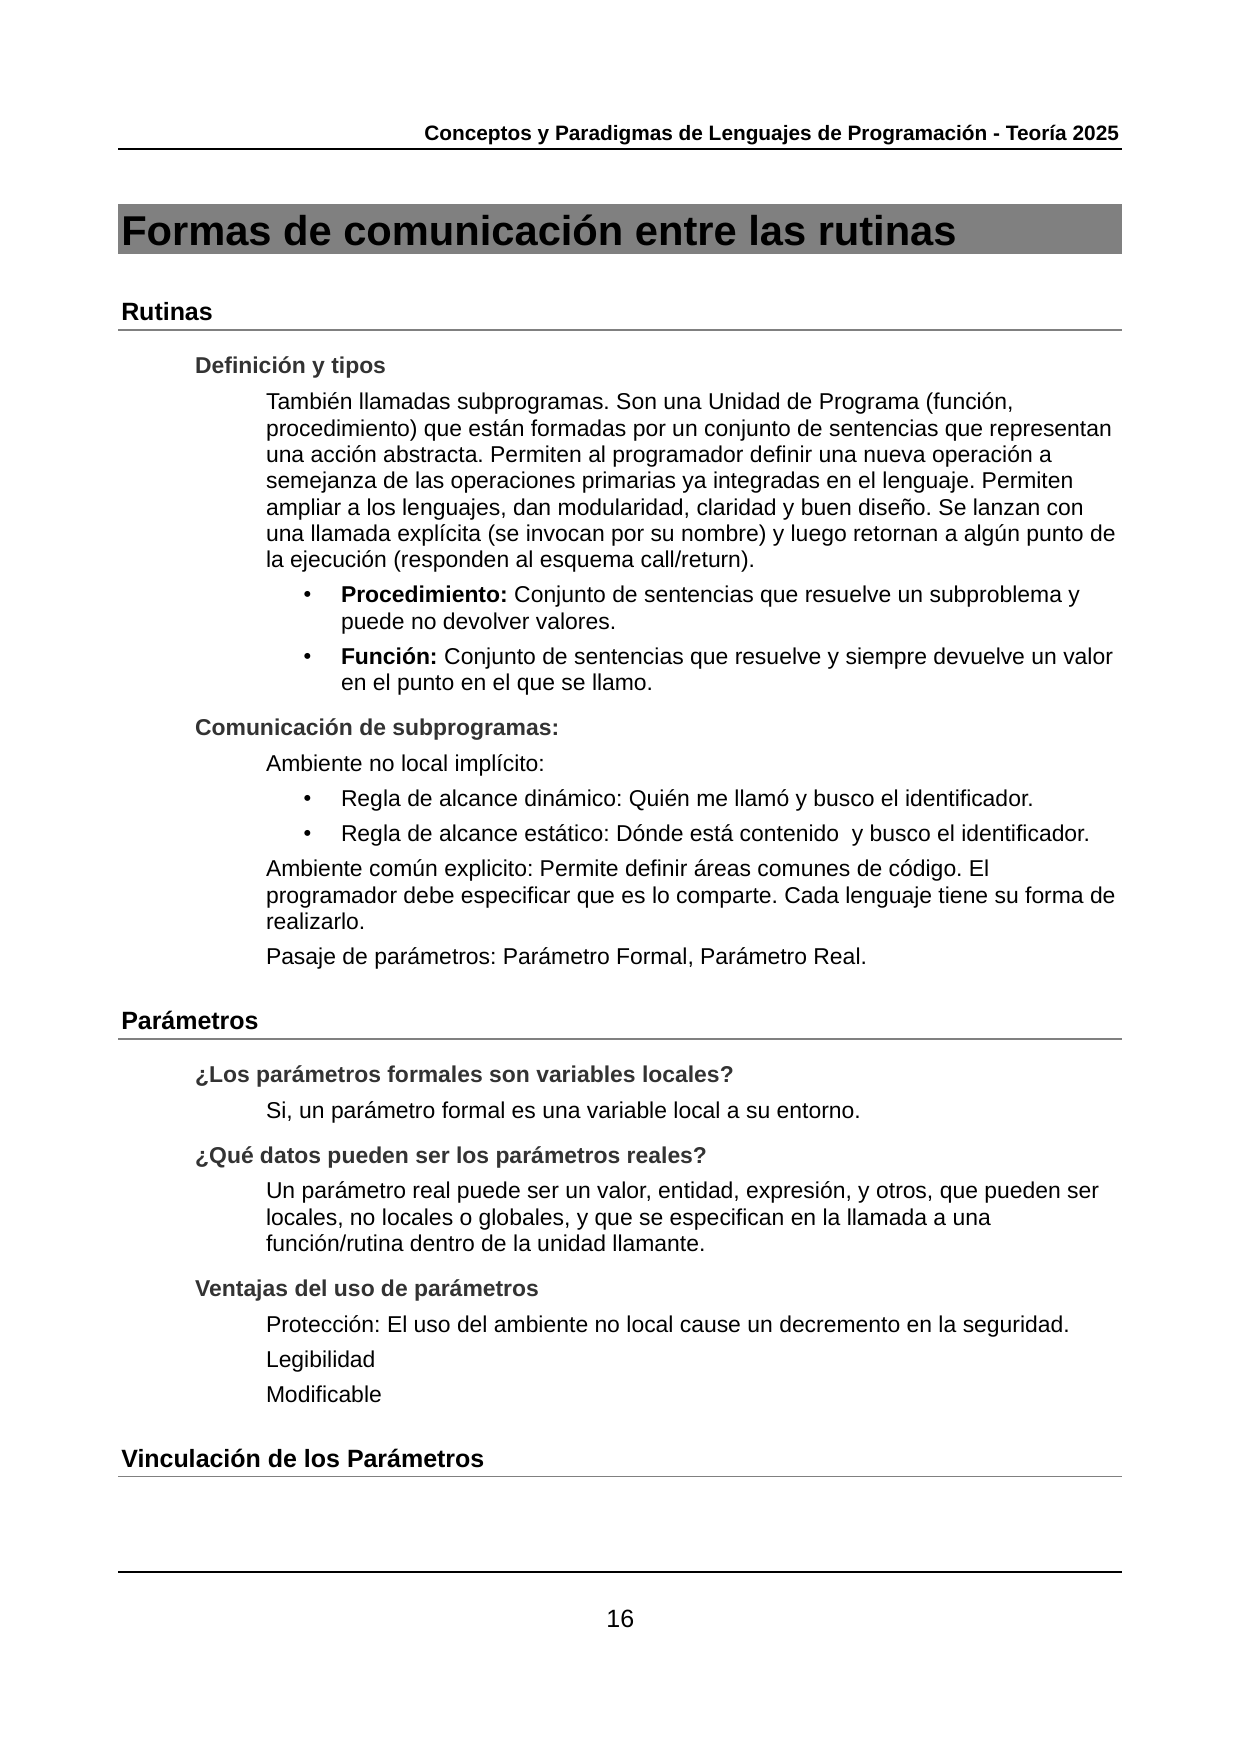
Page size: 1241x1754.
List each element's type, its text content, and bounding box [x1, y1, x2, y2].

subtitle ¿Qué datos pueden ser los parámetros reales? [192, 1139, 1122, 1171]
list Función: Conjunto de sentencias que resuelve y siempre devuelve un valor en el punto en el que se llamo. [303, 643, 1122, 696]
text Pasaje de parámetros: Parámetro Formal, Parámetro Real. [266, 943, 1122, 969]
text Si, un parámetro formal es una variable local a su entorno. [266, 1097, 1122, 1123]
subtitle Definición y tipos [192, 349, 1122, 382]
list Procedimiento: Conjunto de sentencias que resuelve un subproblema y puede no devolver valores. [303, 581, 1122, 634]
text Ambiente común explicito: Permite definir áreas comunes de código. El programador debe especificar que es lo comparte. Cada lenguaje tiene su forma de realizarlo. [266, 855, 1122, 934]
subtitle Rutinas [118, 294, 1122, 329]
subtitle Comunicación de subprogramas: [192, 711, 1122, 743]
text Legibilidad [266, 1346, 1122, 1372]
text También llamadas subprogramas. Son una Unidad de Programa (función, procedimiento) que están formadas por un conjunto de sentencias que representan una acción abstracta. Permiten al programador definir una nueva operación a semejanza de las operaciones primarias ya integradas en el lenguaje. Permiten ampliar a los lenguajes, dan modularidad, claridad y buen diseño. Se lanzan con una llamada explícita (se invocan por su nombre) y luego retornan a algún punto de la ejecución (responden al esquema call/return). [266, 388, 1122, 573]
subtitle Vinculación de los Parámetros [118, 1441, 1122, 1476]
list Regla de alcance estático: Dónde está contenido y busco el identificador. [303, 820, 1122, 846]
text Ambiente no local implícito: [266, 750, 1122, 776]
list Regla de alcance dinámico: Quién me llamó y busco el identificador. [303, 785, 1122, 811]
subtitle Parámetros [118, 1003, 1122, 1038]
subtitle ¿Los parámetros formales son variables locales? [192, 1058, 1122, 1091]
subtitle Formas de comunicación entre las rutinas [118, 204, 1122, 254]
subtitle Ventajas del uso de parámetros [192, 1272, 1122, 1304]
text Un parámetro real puede ser un valor, entidad, expresión, y otros, que pueden ser locales, no locales o globales, y que se especifican en la llamada a una función/rutina dentro de la unidad llamante. [266, 1177, 1122, 1257]
text Protección: El uso del ambiente no local cause un decremento en la seguridad. [266, 1311, 1122, 1337]
text Modificable [266, 1381, 1122, 1407]
